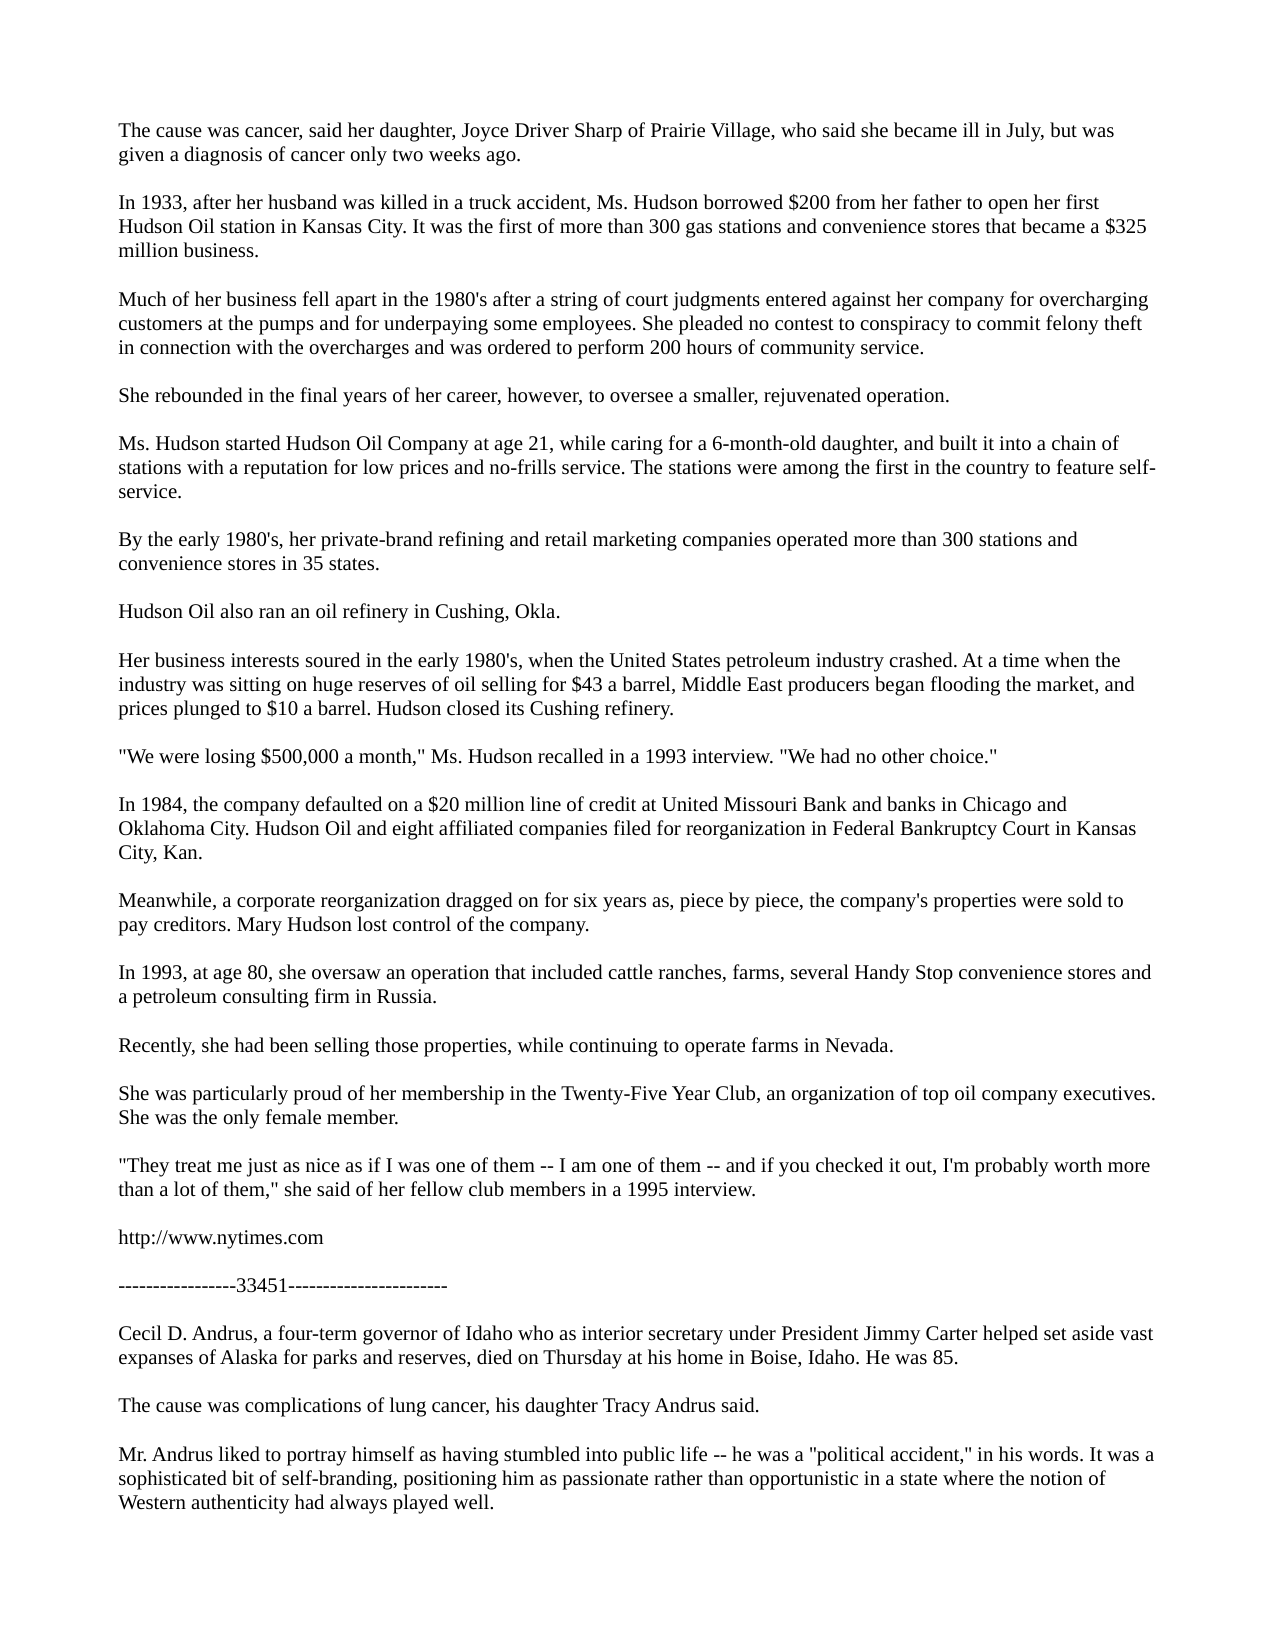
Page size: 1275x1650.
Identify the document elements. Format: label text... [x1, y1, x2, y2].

text Much of her business fell apart in the 1980's after a string of court judgments entered against her company for overcharging customers at the pumps and for underpaying some employees. She pleaded no contest to conspiracy to commit felony theft in connection with the overcharges and was ordered to perform 200 hours of community service. [118, 287, 1157, 359]
text Hudson Oil also ran an oil refinery in Cushing, Okla. [118, 599, 1157, 623]
text The cause was cancer, said her daughter, Joyce Driver Sharp of Prairie Village, who said she became ill in July, but was given a diagnosis of cancer only two weeks ago. [118, 118, 1157, 166]
text Her business interests soured in the early 1980's, when the United States petroleum industry crashed. At a time when the industry was sitting on huge reserves of oil selling for $43 a barrel, Middle East producers began flooding the market, and prices plunged to $10 a barrel. Hudson closed its Cushing refinery. [118, 647, 1157, 720]
text She was particularly proud of her membership in the Twenty-Five Year Club, an organization of top oil company executives. She was the only female member. [118, 1081, 1157, 1129]
text Mr. Andrus liked to portray himself as having stumbled into public life -- he was a ''political accident,'' in his words. It was a sophisticated bit of self-branding, positioning him as passionate rather than opportunistic in a state where the notion of Western authenticity had always played well. [118, 1442, 1157, 1514]
text She rebounded in the final years of her career, however, to oversee a smaller, rejuvenated operation. [118, 383, 1157, 407]
text In 1993, at age 80, she oversaw an operation that included cattle ranches, farms, several Handy Stop convenience stores and a petroleum consulting firm in Russia. [118, 960, 1157, 1008]
text Meanwhile, a corporate reorganization dragged on for six years as, piece by piece, the company's properties were sold to pay creditors. Mary Hudson lost control of the company. [118, 888, 1157, 936]
text In 1933, after her husband was killed in a truck accident, Ms. Hudson borrowed $200 from her father to open her first Hudson Oil station in Kansas City. It was the first of more than 300 gas stations and convenience stores that became a $325 million business. [118, 190, 1157, 262]
text "They treat me just as nice as if I was one of them -- I am one of them -- and if you checked it out, I'm probably worth more than a lot of them," she said of her fellow club members in a 1995 interview. [118, 1153, 1157, 1201]
text The cause was complications of lung cancer, his daughter Tracy Andrus said. [118, 1393, 1157, 1417]
text -----------------33451----------------------- [118, 1273, 1157, 1297]
text Recently, she had been selling those properties, while continuing to operate farms in Nevada. [118, 1032, 1157, 1057]
text In 1984, the company defaulted on a $20 million line of credit at United Missouri Bank and banks in Chicago and Oklahoma City. Hudson Oil and eight affiliated companies filed for reorganization in Federal Bankruptcy Court in Kansas City, Kan. [118, 792, 1157, 864]
text Ms. Hudson started Hudson Oil Company at age 21, while caring for a 6-month-old daughter, and built it into a chain of stations with a reputation for low prices and no-frills service. The stations were among the first in the country to feature self-service. [118, 431, 1157, 503]
text http://www.nytimes.com [118, 1225, 1157, 1249]
text "We were losing $500,000 a month," Ms. Hudson recalled in a 1993 interview. "We had no other choice." [118, 744, 1157, 768]
text By the early 1980's, her private-brand refining and retail marketing companies operated more than 300 stations and convenience stores in 35 states. [118, 527, 1157, 575]
text Cecil D. Andrus, a four-term governor of Idaho who as interior secretary under President Jimmy Carter helped set aside vast expanses of Alaska for parks and reserves, died on Thursday at his home in Boise, Idaho. He was 85. [118, 1321, 1157, 1369]
